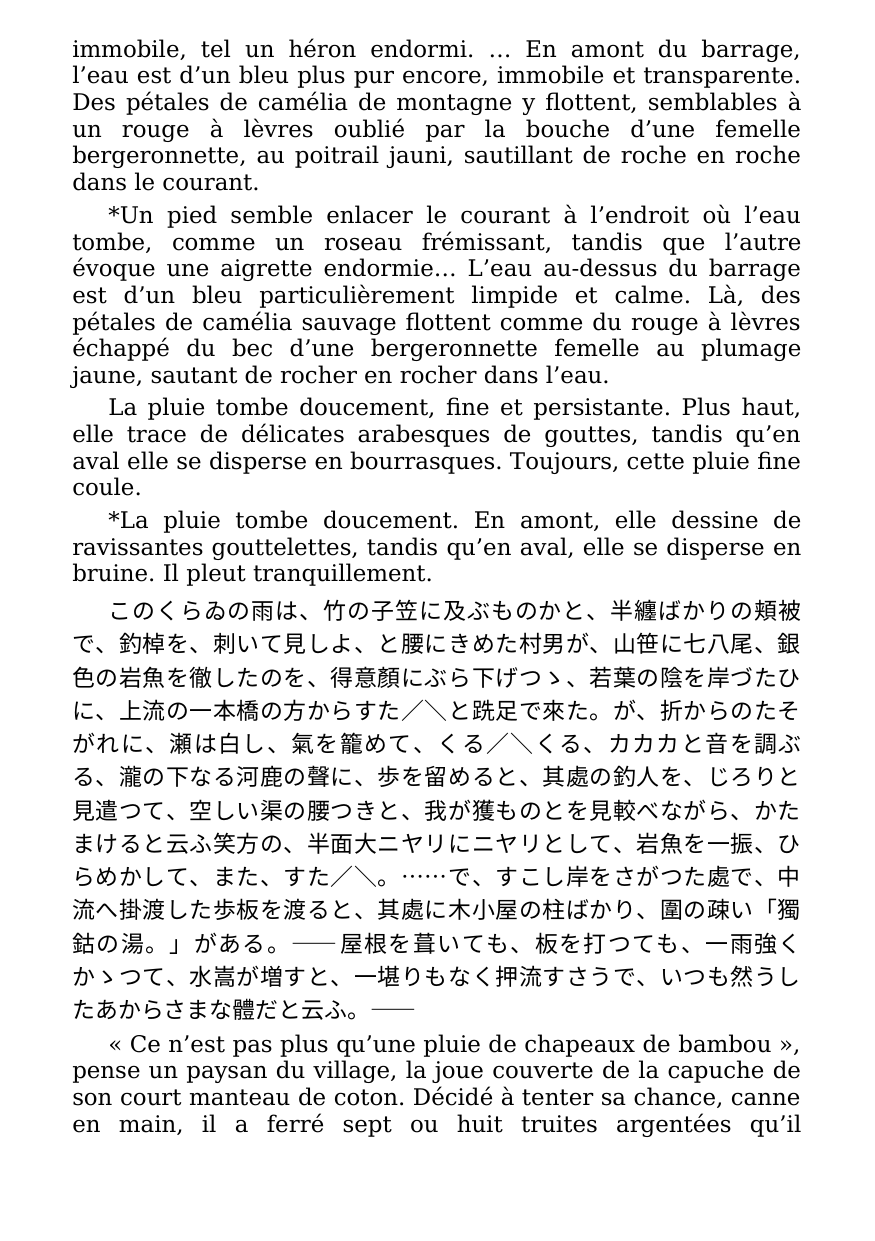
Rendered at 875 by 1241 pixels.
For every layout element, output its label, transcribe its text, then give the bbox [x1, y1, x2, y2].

text *Un pied semble enlacer le courant à l’endroit où l’eau tombe, comme un roseau frémissant, tandis que l’autre évoque une aigrette endormie… L’eau au-dessus du barrage est d’un bleu particulièrement limpide et calme. Là, des pétales de camélia sauvage flottent comme du rouge à lèvres échappé du bec d’une bergeronnette femelle au plumage jaune, sautant de rocher en rocher dans l’eau. [72, 202, 802, 389]
text *La pluie tombe doucement. En amont, elle dessine de ravissantes gouttelettes, tandis qu’en aval, elle se disperse en bruine. Il pleut tranquillement. [72, 507, 802, 587]
text immobile, tel un héron endormi. … En amont du barrage, l’eau est d’un bleu plus pur encore, immobile et transparente. Des pétales de camélia de montagne y flottent, semblables à un rouge à lèvres oublié par la bouche d’une femelle bergeronnette, au poitrail jauni, sautillant de roche en roche dans le courant. [72, 36, 802, 196]
text このくらゐの雨は、竹の子笠に及ぶものかと、半纏ばかりの頬被で、釣棹を、刺いて見しよ、と腰にきめた村男が、山笹に七八尾、銀色の岩魚を徹したのを、得意顏にぶら下げつゝ、若葉の陰を岸づたひに、上流の一本橋の方からすた／＼と跣足で來た。が、折からのたそがれに、瀬は白し、氣を籠めて、くる／＼くる、カカカと音を調ぶる、瀧の下なる河鹿の聲に、歩を留めると、其處の釣人を、じろりと見遣つて、空しい渠の腰つきと、我が獲ものとを見較べながら、かたまけると云ふ笑方の、半面大ニヤリにニヤリとして、岩魚を一振、ひらめかして、また、すた／＼。……で、すこし岸をさがつた處で、中流へ掛渡した歩板を渡ると、其處に木小屋の柱ばかり、圍の疎い「獨鈷の湯。」がある。――屋根を葺いても、板を打つても、一雨強くかゝつて、水嵩が増すと、一堪りもなく押流すさうで、いつも然うしたあからさまな體だと云ふ。―― [72, 593, 802, 1025]
text La pluie tombe doucement, fine et persistante. Plus haut, elle trace de délicates arabesques de gouttes, tandis qu’en aval elle se disperse en bourrasques. Toujours, cette pluie fine coule. [72, 394, 802, 501]
text « Ce n’est pas plus qu’une pluie de chapeaux de bambou », pense un paysan du village, la joue couverte de la capuche de son court manteau de coton. Décidé à tenter sa chance, canne en main, il a ferré sept ou huit truites argentées qu’il [72, 1031, 802, 1138]
